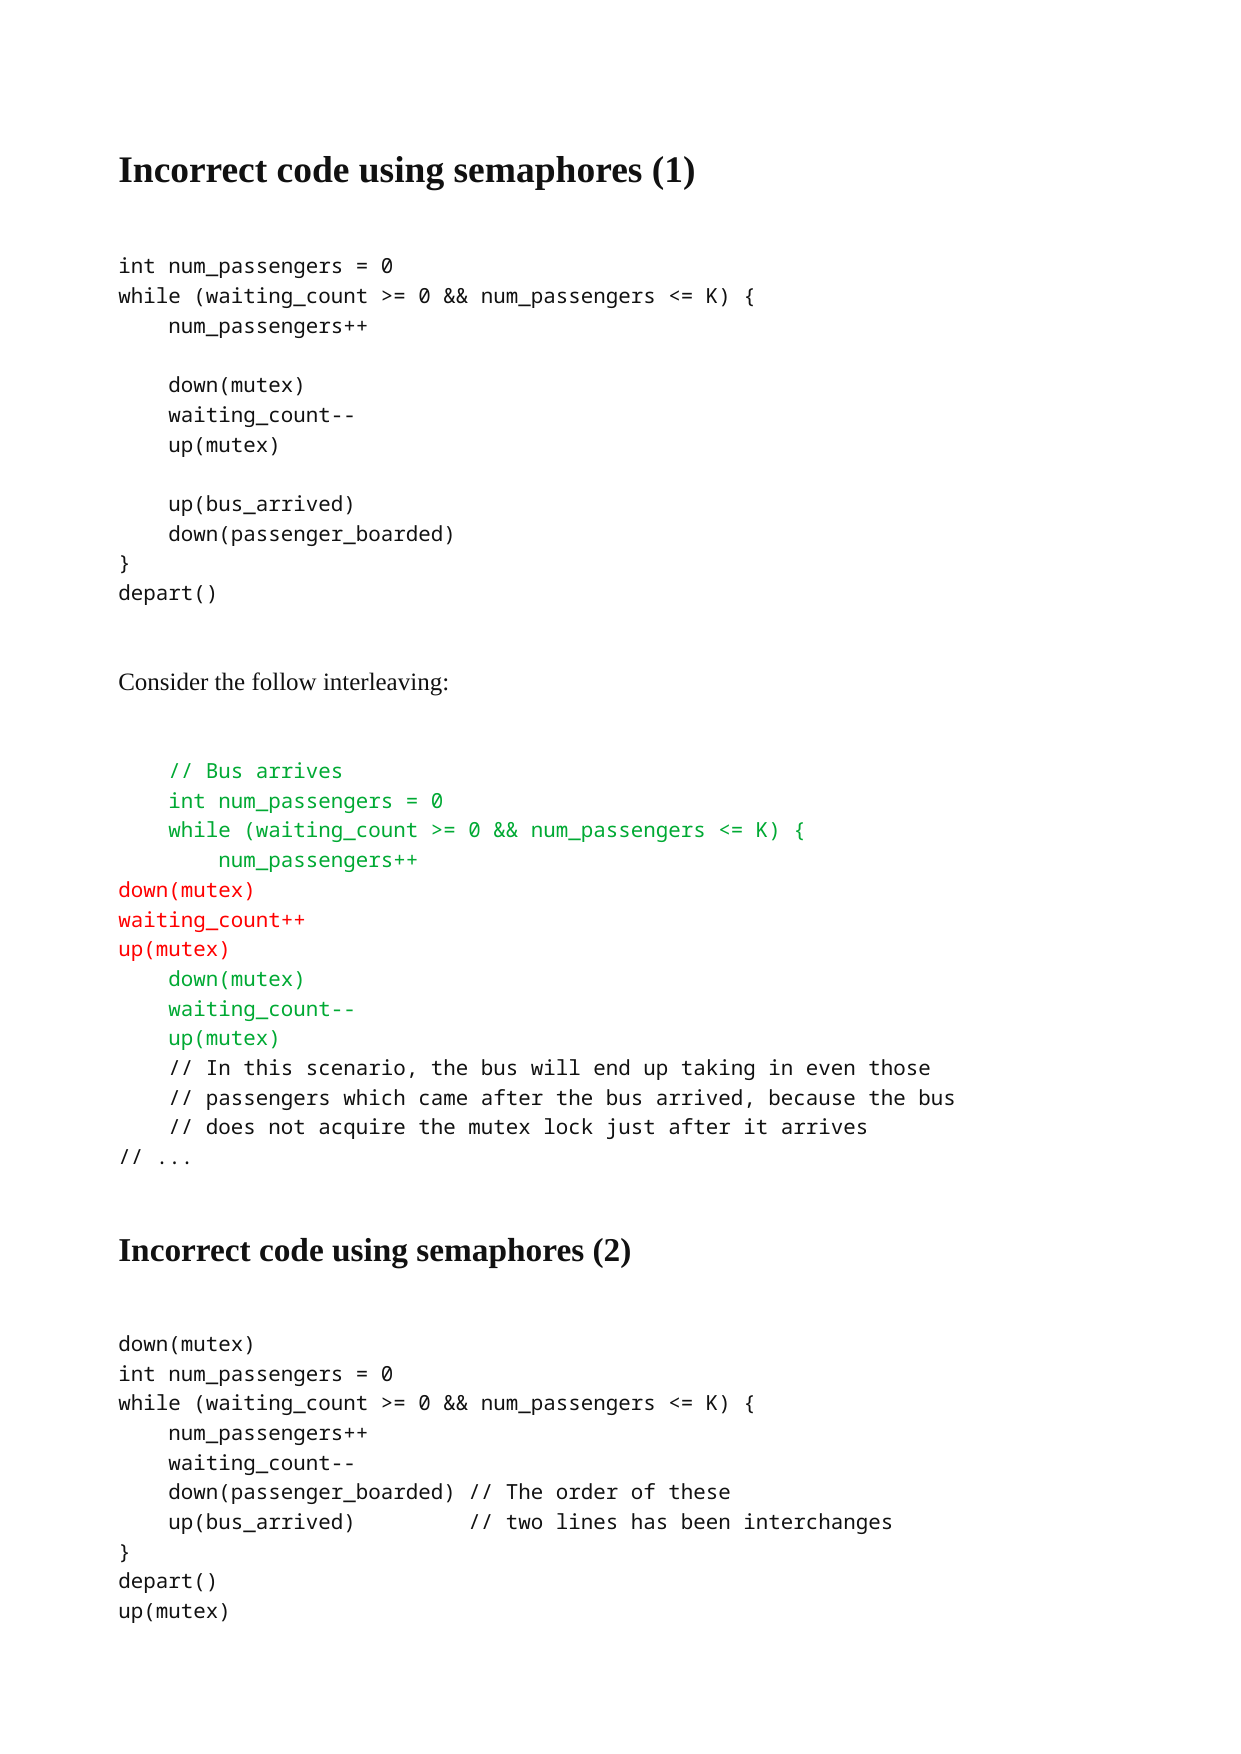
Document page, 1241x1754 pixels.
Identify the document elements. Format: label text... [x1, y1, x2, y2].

text down(mutex) [118, 1328, 1122, 1357]
text } [118, 547, 1122, 577]
text } [118, 1536, 1122, 1565]
text up(bus_arrived) // two lines has been interchanges [118, 1506, 1122, 1536]
text num_passengers++ [118, 844, 1122, 874]
text int num_passengers = 0 [118, 1357, 1122, 1387]
text Incorrect code using semaphores (2) [118, 1230, 1122, 1268]
text while (waiting_count >= 0 && num_passengers <= K) { [118, 814, 1122, 844]
text num_passengers++ [118, 1417, 1122, 1446]
text down(passenger_boarded) // The order of these [118, 1476, 1122, 1506]
text up(mutex) [118, 1595, 1122, 1624]
text // ... [118, 1141, 1122, 1171]
text int num_passengers = 0 [118, 250, 1122, 280]
text while (waiting_count >= 0 && num_passengers <= K) { [118, 280, 1122, 310]
text up(mutex) [118, 428, 1122, 458]
text depart() [118, 1565, 1122, 1595]
text depart() [118, 577, 1122, 607]
text up(mutex) [118, 933, 1122, 963]
text up(bus_arrived) [118, 488, 1122, 517]
text // does not acquire the mutex lock just after it arrives [118, 1111, 1122, 1141]
text num_passengers++ [118, 310, 1122, 339]
text down(mutex) [118, 874, 1122, 903]
text waiting_count-- [118, 399, 1122, 428]
text // Bus arrives [118, 755, 1122, 785]
text Consider the follow interleaving: [118, 666, 1122, 696]
text waiting_count-- [118, 1446, 1122, 1476]
text waiting_count++ [118, 903, 1122, 933]
text Incorrect code using semaphores (1) [118, 148, 1122, 191]
text down(mutex) [118, 963, 1122, 992]
text while (waiting_count >= 0 && num_passengers <= K) { [118, 1387, 1122, 1417]
text // passengers which came after the bus arrived, because the bus [118, 1082, 1122, 1111]
text waiting_count-- [118, 992, 1122, 1022]
text up(mutex) [118, 1022, 1122, 1052]
text down(passenger_boarded) [118, 517, 1122, 547]
text down(mutex) [118, 369, 1122, 399]
text int num_passengers = 0 [118, 785, 1122, 814]
text // In this scenario, the bus will end up taking in even those [118, 1052, 1122, 1082]
